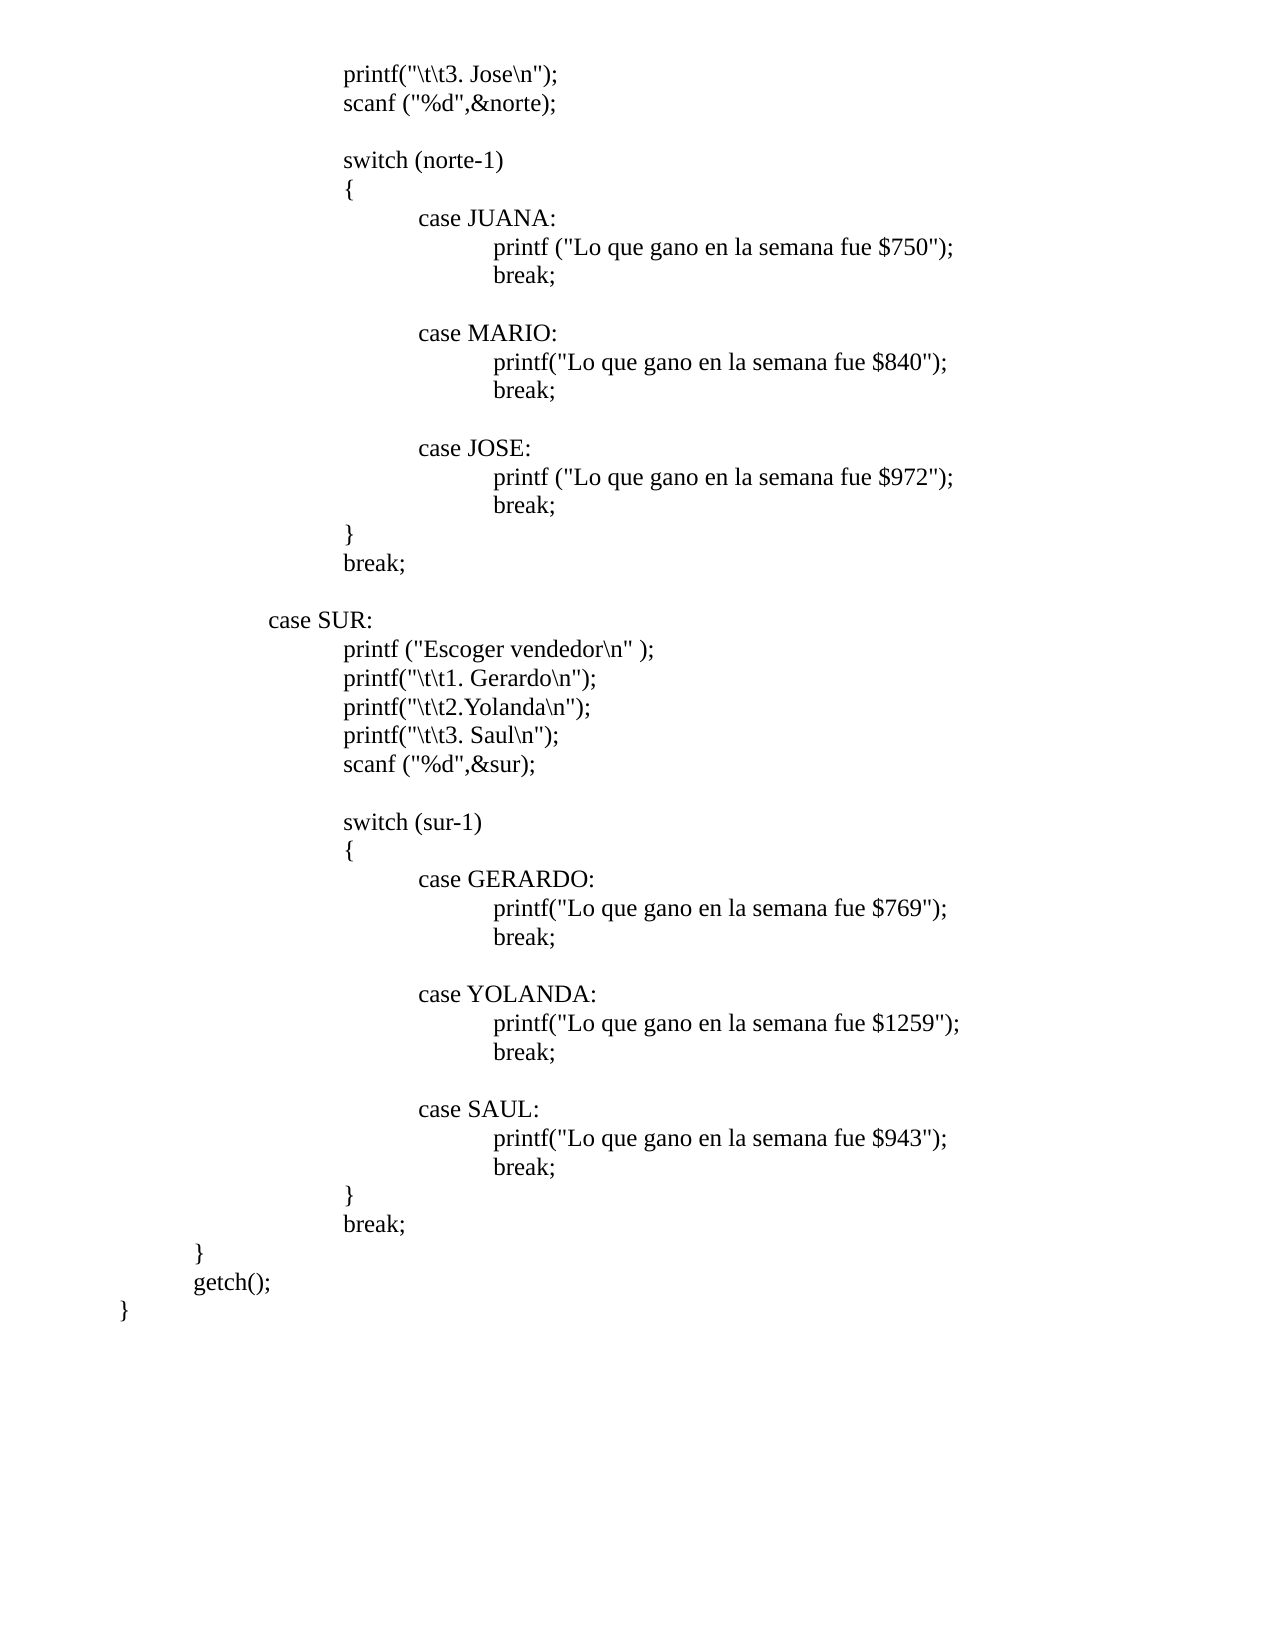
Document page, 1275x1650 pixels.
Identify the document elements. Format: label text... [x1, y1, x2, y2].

text } [118, 519, 1205, 548]
text printf("\t\t2.Yolanda\n"); [118, 692, 1205, 720]
text printf ("Lo que gano en la semana fue $750"); [118, 232, 1205, 260]
text break; [118, 375, 1205, 404]
text case SAUL: [118, 1094, 1205, 1123]
text } [118, 1295, 1205, 1324]
text case JOSE: [118, 433, 1205, 462]
text { [118, 835, 1205, 864]
text printf("Lo que gano en la semana fue $840"); [118, 347, 1205, 375]
text case GERARDO: [118, 864, 1205, 893]
text { [118, 174, 1205, 203]
text printf("\t\t3. Saul\n"); [118, 720, 1205, 749]
text break; [118, 548, 1205, 577]
text printf("Lo que gano en la semana fue $769"); [118, 893, 1205, 922]
text break; [118, 490, 1205, 519]
text scanf ("%d",&sur); [118, 749, 1205, 778]
text scanf ("%d",&norte); [118, 88, 1205, 117]
text switch (norte-1) [118, 145, 1205, 174]
text printf ("Escoger vendedor\n" ); [118, 634, 1205, 663]
text case SUR: [118, 605, 1205, 634]
text printf("\t\t3. Jose\n"); [118, 59, 1205, 88]
text break; [118, 922, 1205, 950]
text break; [118, 1037, 1205, 1065]
text switch (sur-1) [118, 807, 1205, 835]
text break; [118, 1209, 1205, 1238]
text printf("Lo que gano en la semana fue $1259"); [118, 1008, 1205, 1037]
text printf("Lo que gano en la semana fue $943"); [118, 1123, 1205, 1152]
text break; [118, 260, 1205, 289]
text case JUANA: [118, 203, 1205, 232]
text case YOLANDA: [118, 979, 1205, 1008]
text } [118, 1180, 1205, 1209]
text printf("\t\t1. Gerardo\n"); [118, 663, 1205, 692]
text printf ("Lo que gano en la semana fue $972"); [118, 462, 1205, 490]
text break; [118, 1152, 1205, 1180]
text case MARIO: [118, 318, 1205, 347]
text getch(); [118, 1267, 1205, 1295]
text } [118, 1238, 1205, 1267]
